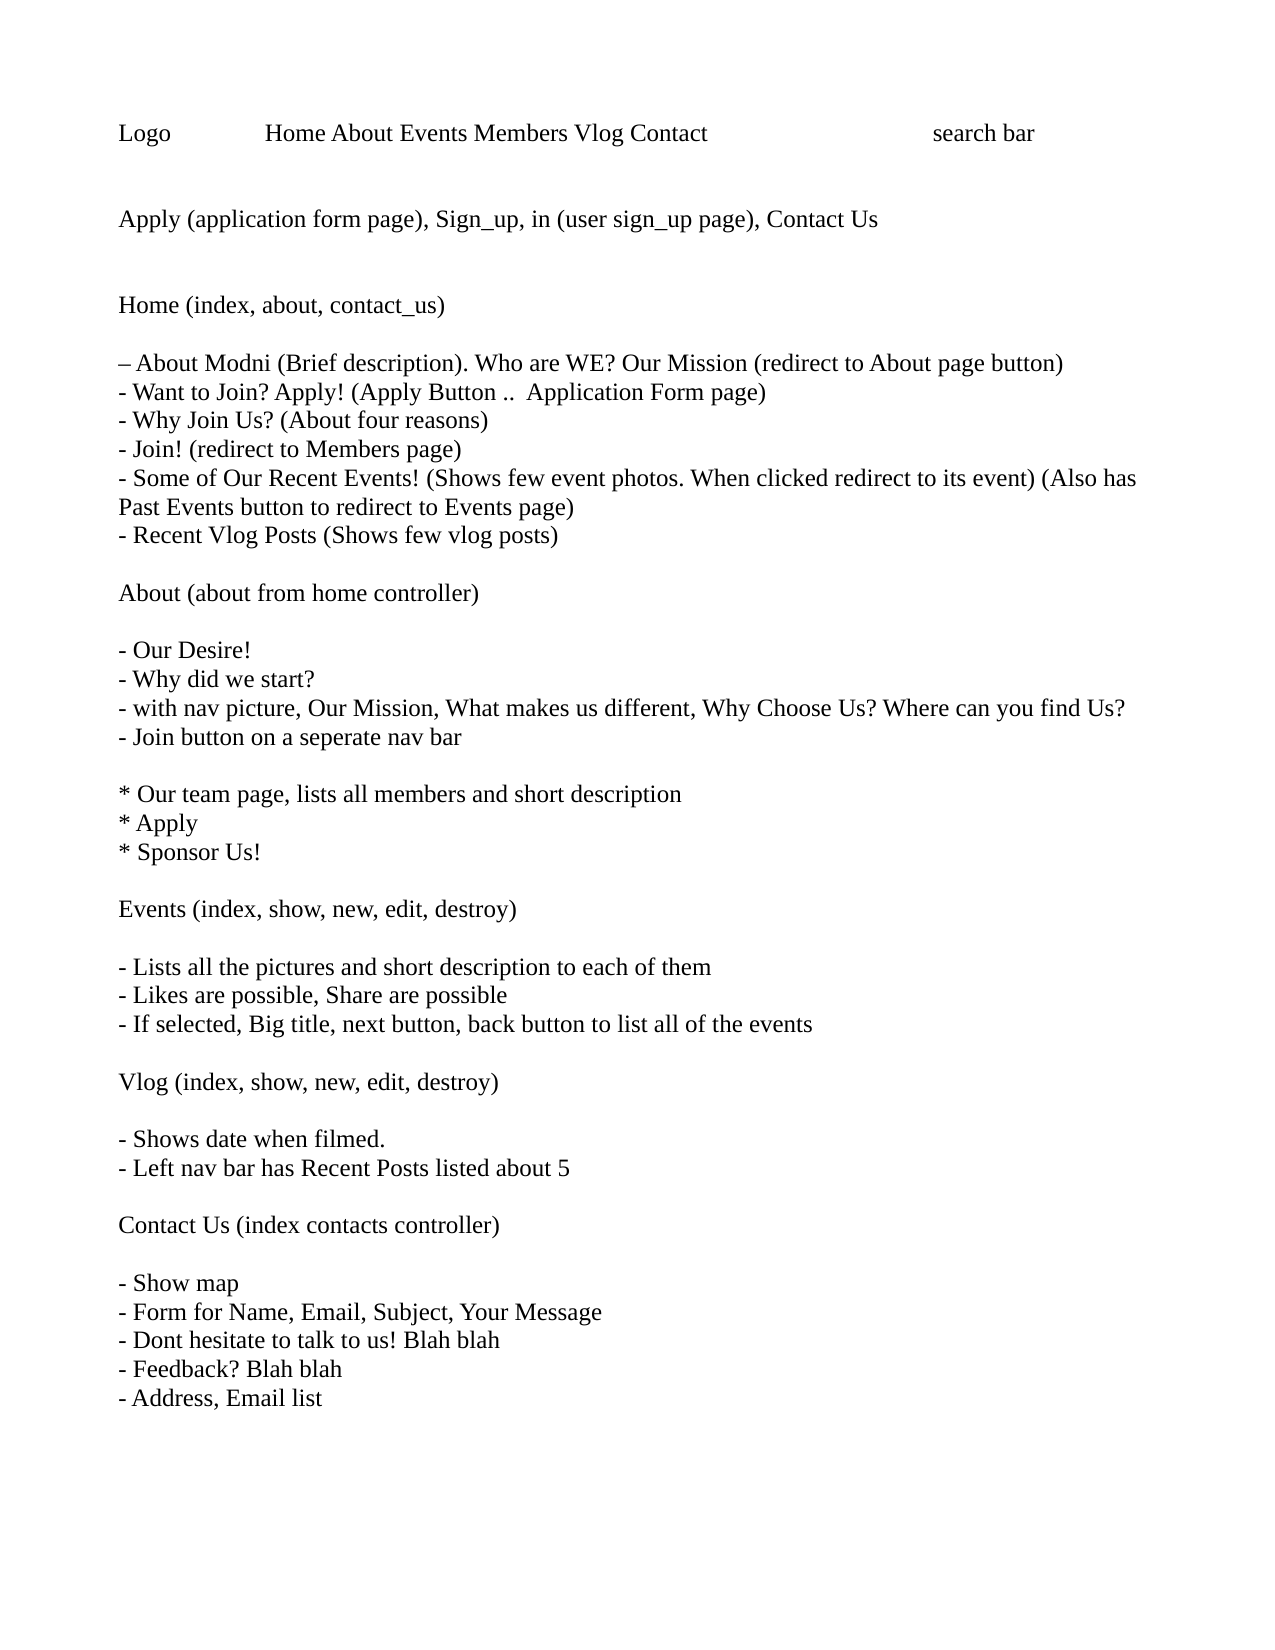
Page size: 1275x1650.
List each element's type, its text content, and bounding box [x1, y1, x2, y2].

text - Recent Vlog Posts (Shows few vlog posts) [118, 521, 1157, 549]
text - Lists all the pictures and short description to each of them [118, 952, 1157, 981]
text * Our team page, lists all members and short description [118, 779, 1157, 808]
text - with nav picture, Our Mission, What makes us different, Why Choose Us? Where can you find Us? [118, 693, 1157, 722]
text - Why did we start? [118, 664, 1157, 693]
text About (about from home controller) [118, 578, 1157, 607]
text - Dont hesitate to talk to us! Blah blah [118, 1326, 1157, 1354]
text - Address, Email list [118, 1383, 1157, 1412]
text Home (index, about, contact_us) [118, 291, 1157, 319]
text - Want to Join? Apply! (Apply Button .. Application Form page) [118, 377, 1157, 406]
text - Some of Our Recent Events! (Shows few event photos. When clicked redirect to its event) (Also has Past Events button to redirect to Events page) [118, 463, 1157, 521]
text - Our Desire! [118, 636, 1157, 664]
text - Join! (redirect to Members page) [118, 434, 1157, 463]
text Logo Home About Events Members Vlog Contact search bar [118, 118, 1157, 147]
text Vlog (index, show, new, edit, destroy) [118, 1067, 1157, 1096]
text Contact Us (index contacts controller) [118, 1211, 1157, 1239]
text Apply (application form page), Sign_up, in (user sign_up page), Contact Us [118, 204, 1157, 233]
text - Join button on a seperate nav bar [118, 722, 1157, 751]
text – About Modni (Brief description). Who are WE? Our Mission (redirect to About page button) [118, 348, 1157, 377]
text - Feedback? Blah blah [118, 1354, 1157, 1383]
text - Shows date when filmed. [118, 1124, 1157, 1153]
text - Left nav bar has Recent Posts listed about 5 [118, 1153, 1157, 1182]
text - Likes are possible, Share are possible [118, 981, 1157, 1009]
text Events (index, show, new, edit, destroy) [118, 894, 1157, 923]
text * Sponsor Us! [118, 837, 1157, 866]
text - Show map [118, 1268, 1157, 1297]
text - Why Join Us? (About four reasons) [118, 406, 1157, 434]
text - If selected, Big title, next button, back button to list all of the events [118, 1009, 1157, 1038]
text - Form for Name, Email, Subject, Your Message [118, 1297, 1157, 1326]
text * Apply [118, 808, 1157, 837]
